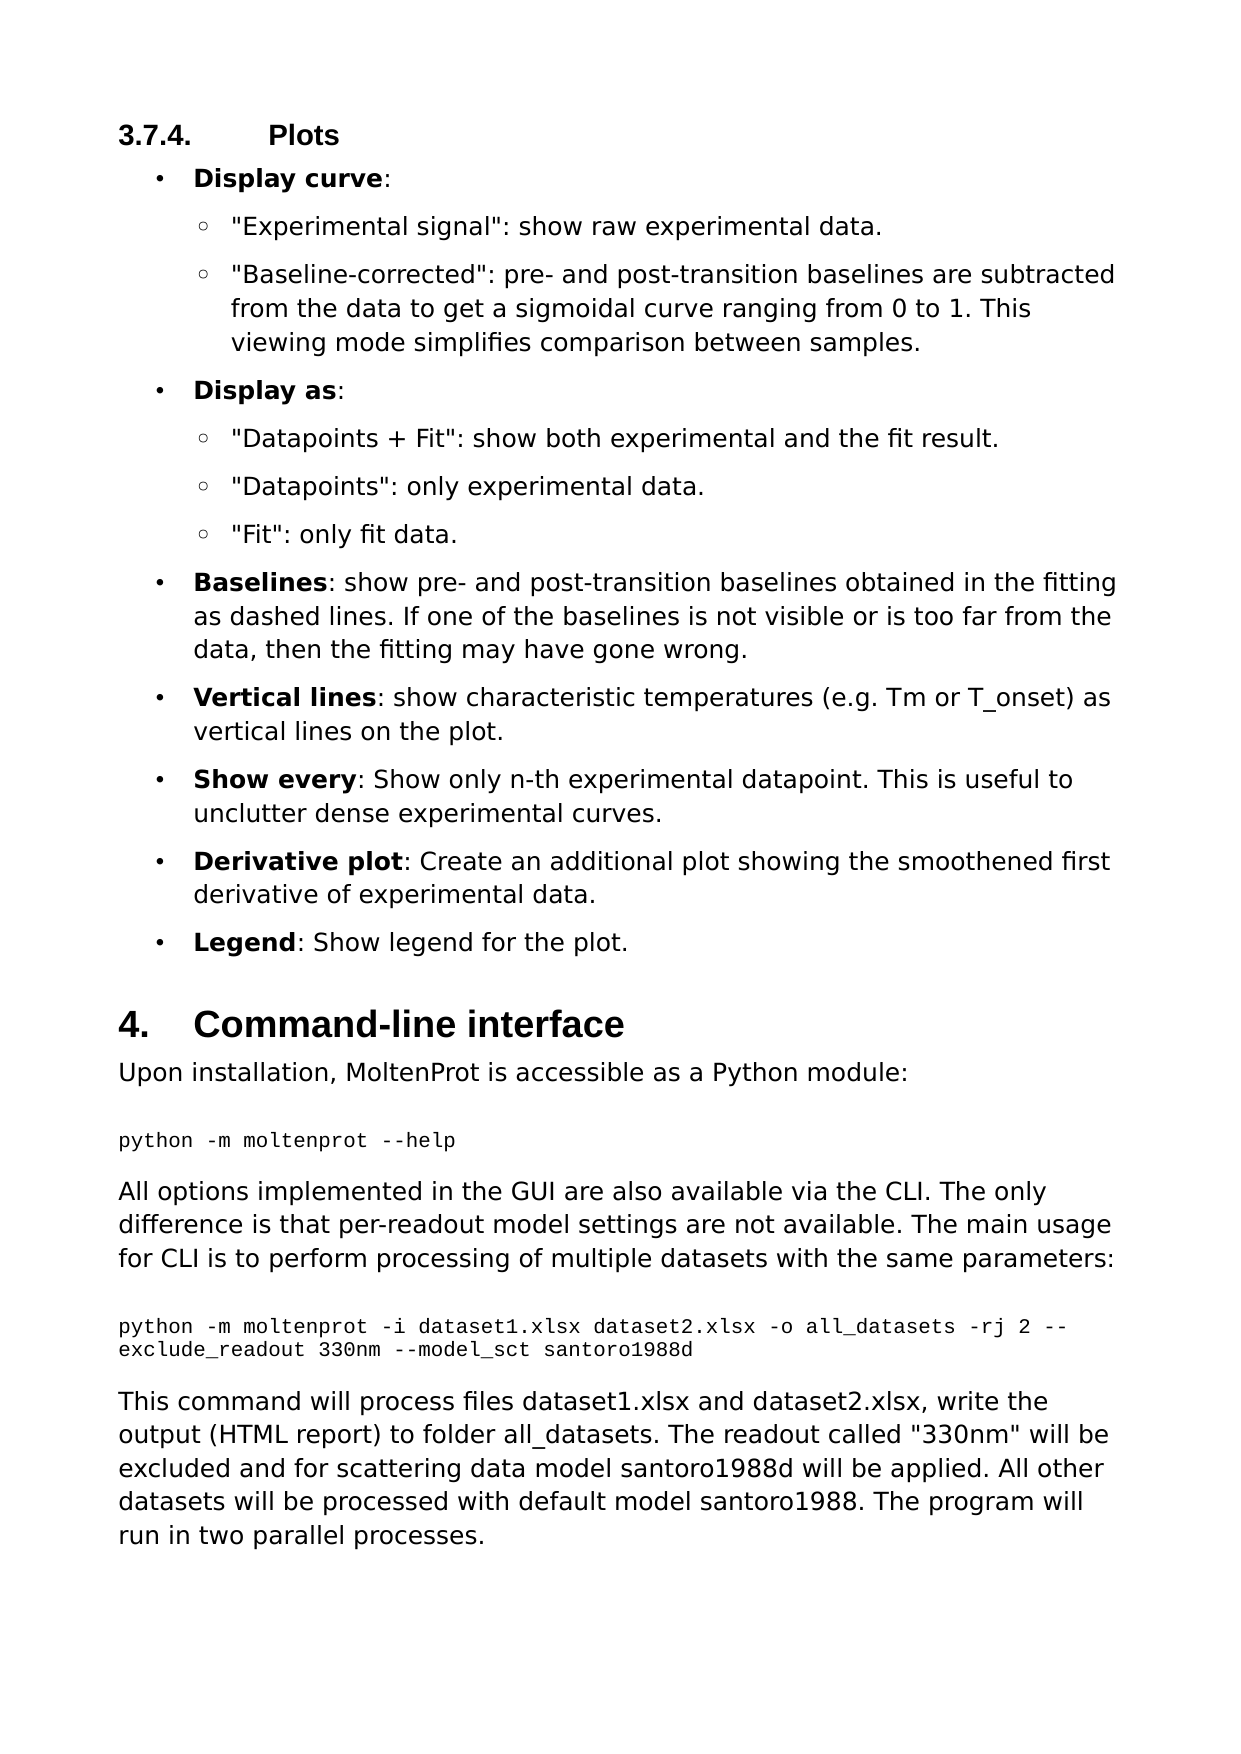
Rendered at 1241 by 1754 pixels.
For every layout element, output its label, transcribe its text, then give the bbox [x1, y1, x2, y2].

list Derivative plot: Create an additional plot showing the smoothened first derivative of experimental data. [156, 847, 1122, 909]
text python -m moltenprot --help [118, 1129, 1122, 1153]
list Display curve: [156, 164, 1122, 193]
list "Baseline-corrected": pre- and post-transition baselines are subtracted from the data to get a sigmoidal curve ranging from 0 to 1. This viewing mode simplifies comparison between samples. [193, 261, 1122, 357]
list Display as: [156, 376, 1122, 405]
text This command will process files dataset1.xlsx and dataset2.xlsx, write the output (HTML report) to folder all_datasets. The readout called "330nm" will be excluded and for scattering data model santoro1988d will be applied. All other datasets will be processed with default model santoro1988. The program will run in two parallel processes. [118, 1387, 1122, 1550]
text All options implemented in the GUI are also available via the CLI. The only difference is that per-readout model settings are not available. The main usage for CLI is to perform processing of multiple datasets with the same parameters: [118, 1177, 1122, 1273]
list "Datapoints": only experimental data. [193, 472, 1122, 501]
list "Experimental signal": show raw experimental data. [193, 212, 1122, 242]
list Legend: Show legend for the plot. [156, 928, 1122, 958]
subtitle Command-line interface [118, 1002, 1122, 1045]
list Baselines: show pre- and post-transition baselines obtained in the fitting as dashed lines. If one of the baselines is not visible or is too far from the data, then the fitting may have gone wrong. [156, 568, 1122, 664]
text Upon installation, MoltenProt is accessible as a Python module: [118, 1058, 1122, 1087]
list Vertical lines: show characteristic temperatures (e.g. Tm or T_onset) as vertical lines on the plot. [156, 683, 1122, 746]
text python -m moltenprot -i dataset1.xlsx dataset2.xlsx -o all_datasets -rj 2 --exclude_readout 330nm --model_sct santoro1988d [118, 1316, 1122, 1363]
list "Fit": only fit data. [193, 520, 1122, 549]
list Show every: Show only n-th experimental datapoint. This is useful to unclutter dense experimental curves. [156, 765, 1122, 828]
list "Datapoints + Fit": show both experimental and the fit result. [193, 424, 1122, 453]
subtitle Plots [118, 118, 1122, 152]
